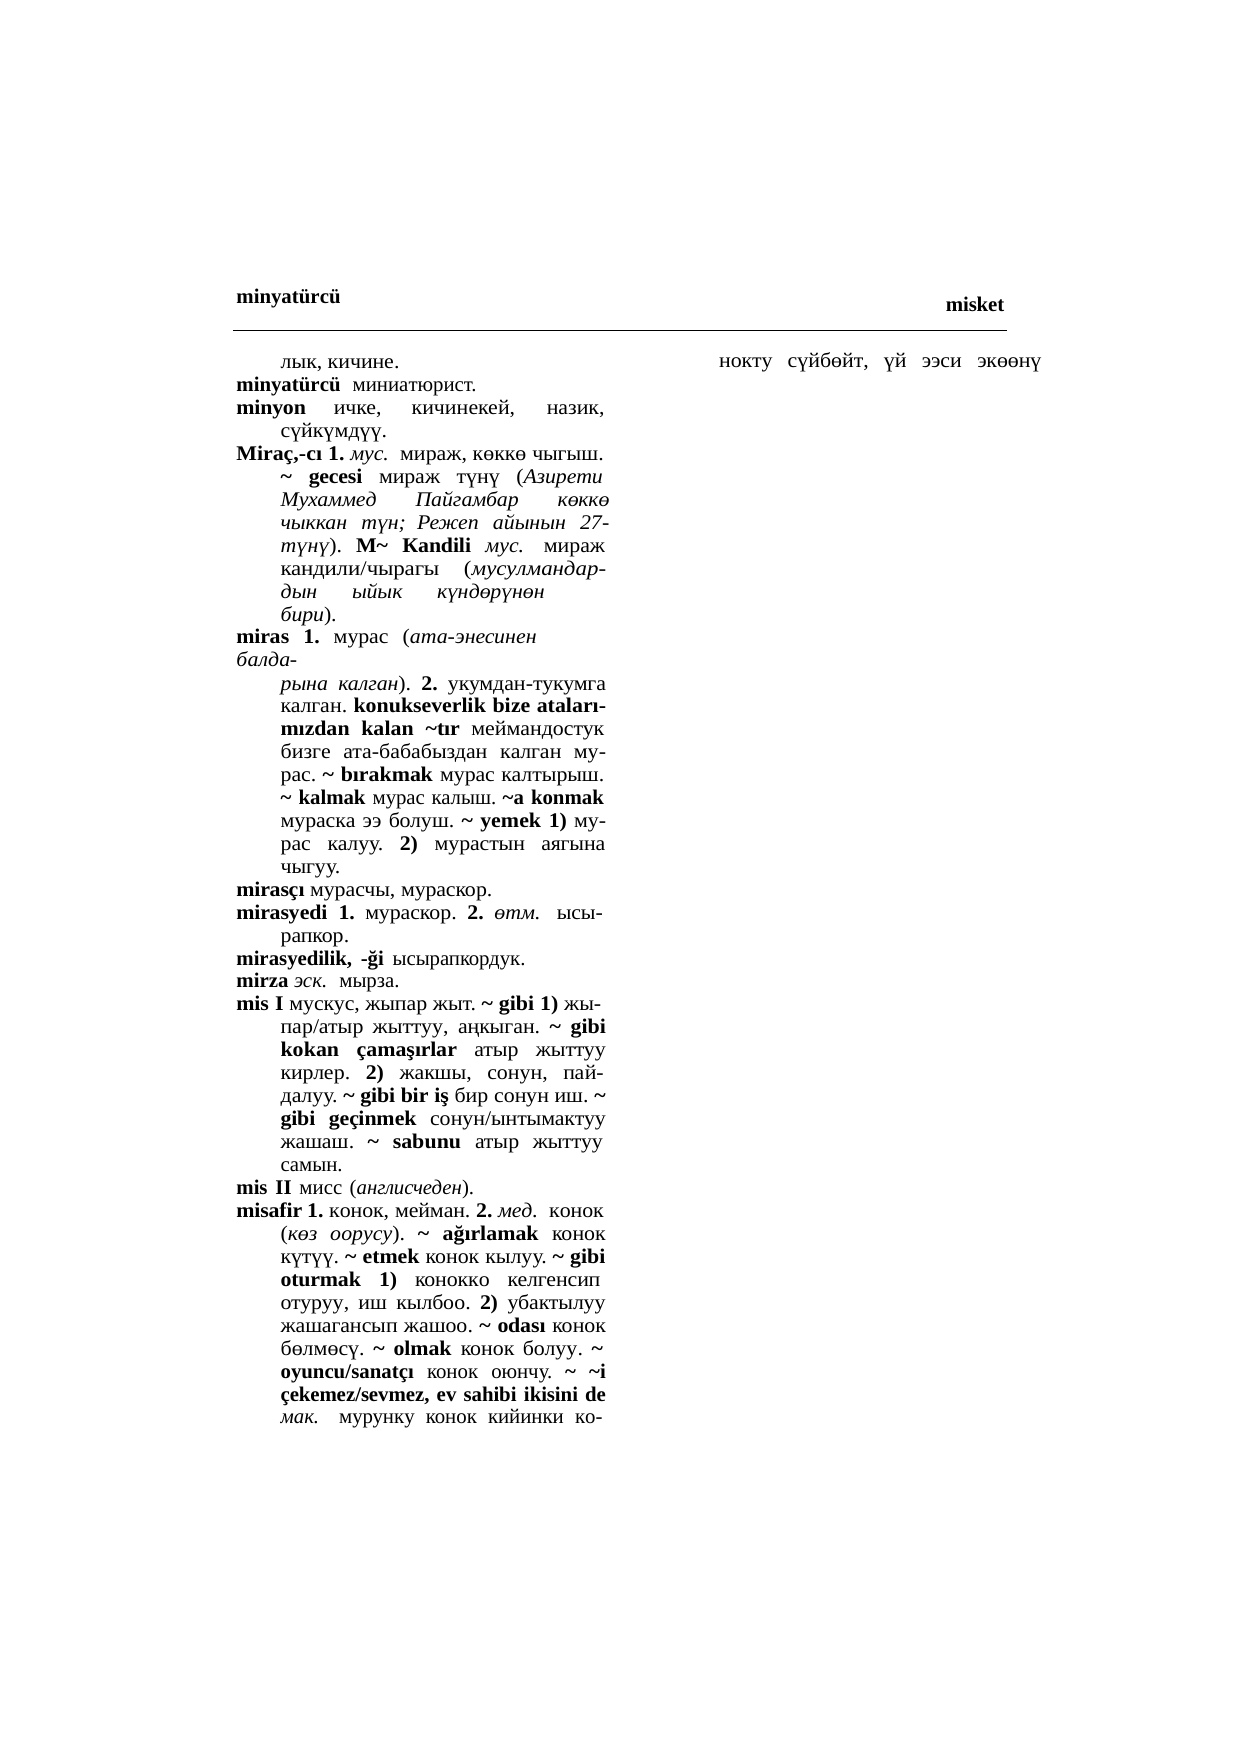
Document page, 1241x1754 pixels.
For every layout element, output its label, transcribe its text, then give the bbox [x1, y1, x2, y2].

text minyon ичке, кичинекей, назик, [236, 396, 609, 419]
text misafir 1. конок, мейман. 2. мед. конок [236, 1199, 609, 1222]
text mirza эск. мырза. [236, 969, 609, 992]
text рына калган). 2. укумдан-тукумга калган. konukseverlik bize ataları- mızdan kalan ~tır меймандостук [280, 672, 606, 740]
text лык, кичине. [280, 349, 401, 373]
text дын ыйык күндөрүнөн бири). [280, 580, 544, 626]
text mirasyedi 1. мураскор. 2. өтм. ысы- рапкор. [236, 901, 609, 947]
text miras 1. мурас (ата-энесинен балда- [236, 626, 609, 671]
text ~ gecesi мираж түнү (Азирети [280, 465, 606, 488]
text mis I мускус, жыпар жыт. ~ gibi 1) жы- [236, 992, 609, 1015]
text mis II мисс (англисчеден). [236, 1176, 609, 1199]
text нокту сүйбөйт, үй ээси экөөнү [719, 349, 1061, 372]
text кандили/чырагы (мусулмандар- [280, 557, 609, 580]
text Miraç,-cı 1. мус. мираж, көккө чыгыш. [236, 442, 609, 465]
text самын. [280, 1153, 346, 1176]
text пар/атыр жыттуу, аңкыган. ~ gibi kokan çamaşırlar атыр жыттуу кирлер. 2) жакшы, сонун, пай- [280, 1016, 606, 1084]
text отуруу, иш кылбоо. 2) убактылуу жашагансып жашоо. ~ odası конок бөлмөсү. ~ olmak конок болуу. ~ [280, 1291, 606, 1359]
text mirasyedilik, -ği ысырапкордук. [236, 947, 609, 969]
text далуу. ~ gibi bir iş бир сонун иш. ~ gibi geçinmek сонун/ынтымактуу жашаш. ~ sabunu атыр жыттуу [280, 1084, 606, 1153]
text misket [885, 292, 1065, 316]
text Мухаммед Пайгамбар көккө чыккан түн; Режеп айынын 27- түнү). М~ Кandili мус. мираж [280, 488, 609, 557]
text minyatürcü миниатюрист. [236, 373, 609, 396]
text oyuncu/sanatçı конок оюнчу. ~ ~i çekemez/sevmez, ev sahibi ikisini de мак. мурунку конок кийинки ко- [280, 1360, 606, 1428]
text сүйкүмдүү. [280, 419, 388, 442]
text бизге ата-бабабыздан калган му- рас. ~ bırakmak мурас калтырыш. [280, 740, 606, 786]
text (көз оорусу). ~ ağırlamak конок күтүү. ~ etmek конок кылуу. ~ gibi oturmak 1) конокко келгенсип [280, 1222, 606, 1291]
text minyatürcü [236, 284, 341, 308]
text мураска ээ болуш. ~ yemek 1) му- рас калуу. 2) мурастын аягына чыгуу. [280, 809, 606, 878]
text ~ kalmak мурас калыш. ~a konmak [280, 786, 606, 809]
text mirasçı мурасчы, мураскор. [236, 878, 609, 901]
